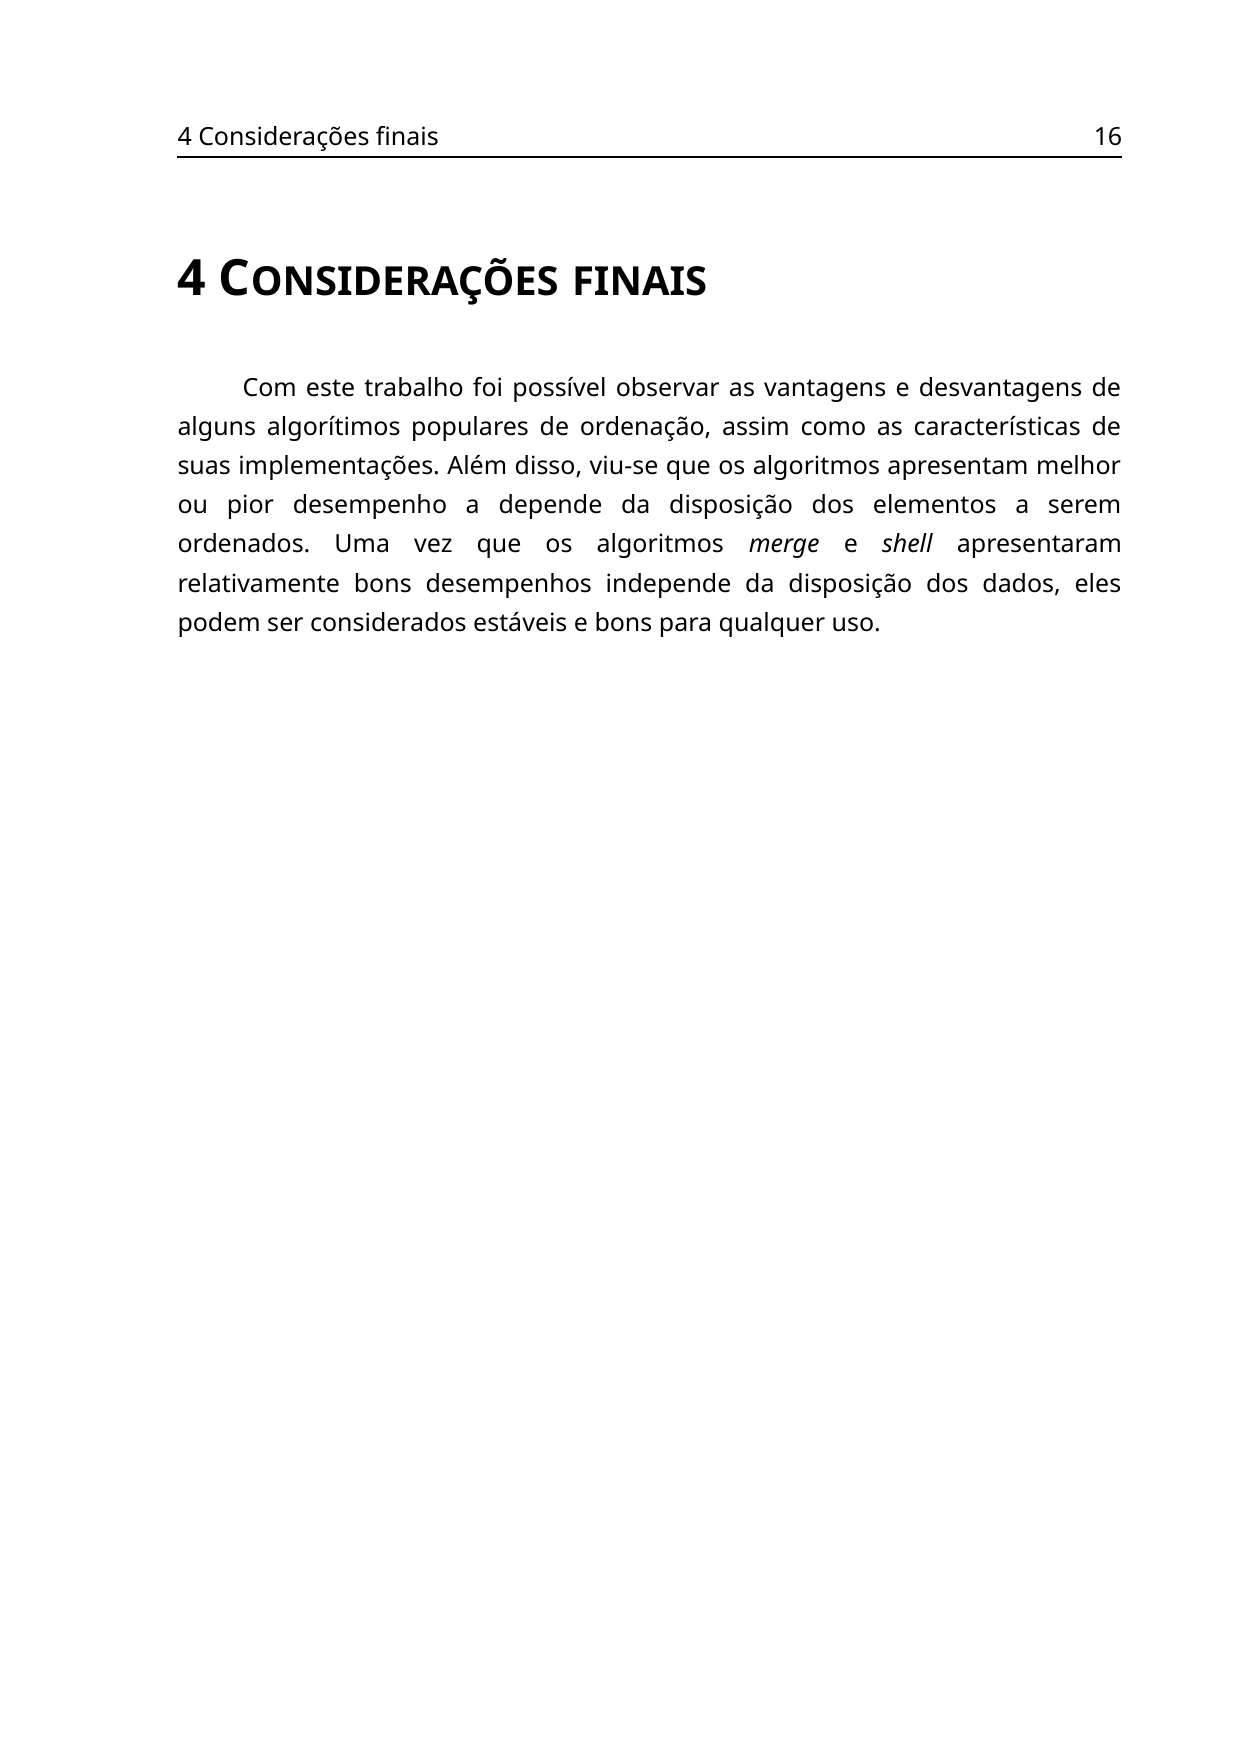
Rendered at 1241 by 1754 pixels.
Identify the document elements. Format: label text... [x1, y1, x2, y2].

text Com este trabalho foi possível observar as vantagens e desvantagens de alguns algorítimos populares de ordenação, assim como as características de suas implementações. Além disso, viu-se que os algoritmos apresentam melhor ou pior desempenho a depende da disposição dos elementos a serem ordenados. Uma vez que os algoritmos merge e shell apresentaram relativamente bons desempenhos independe da disposição dos dados, eles podem ser considerados estáveis e bons para qualquer uso. [177, 369, 1122, 638]
subtitle Considerações finais [177, 242, 1122, 310]
